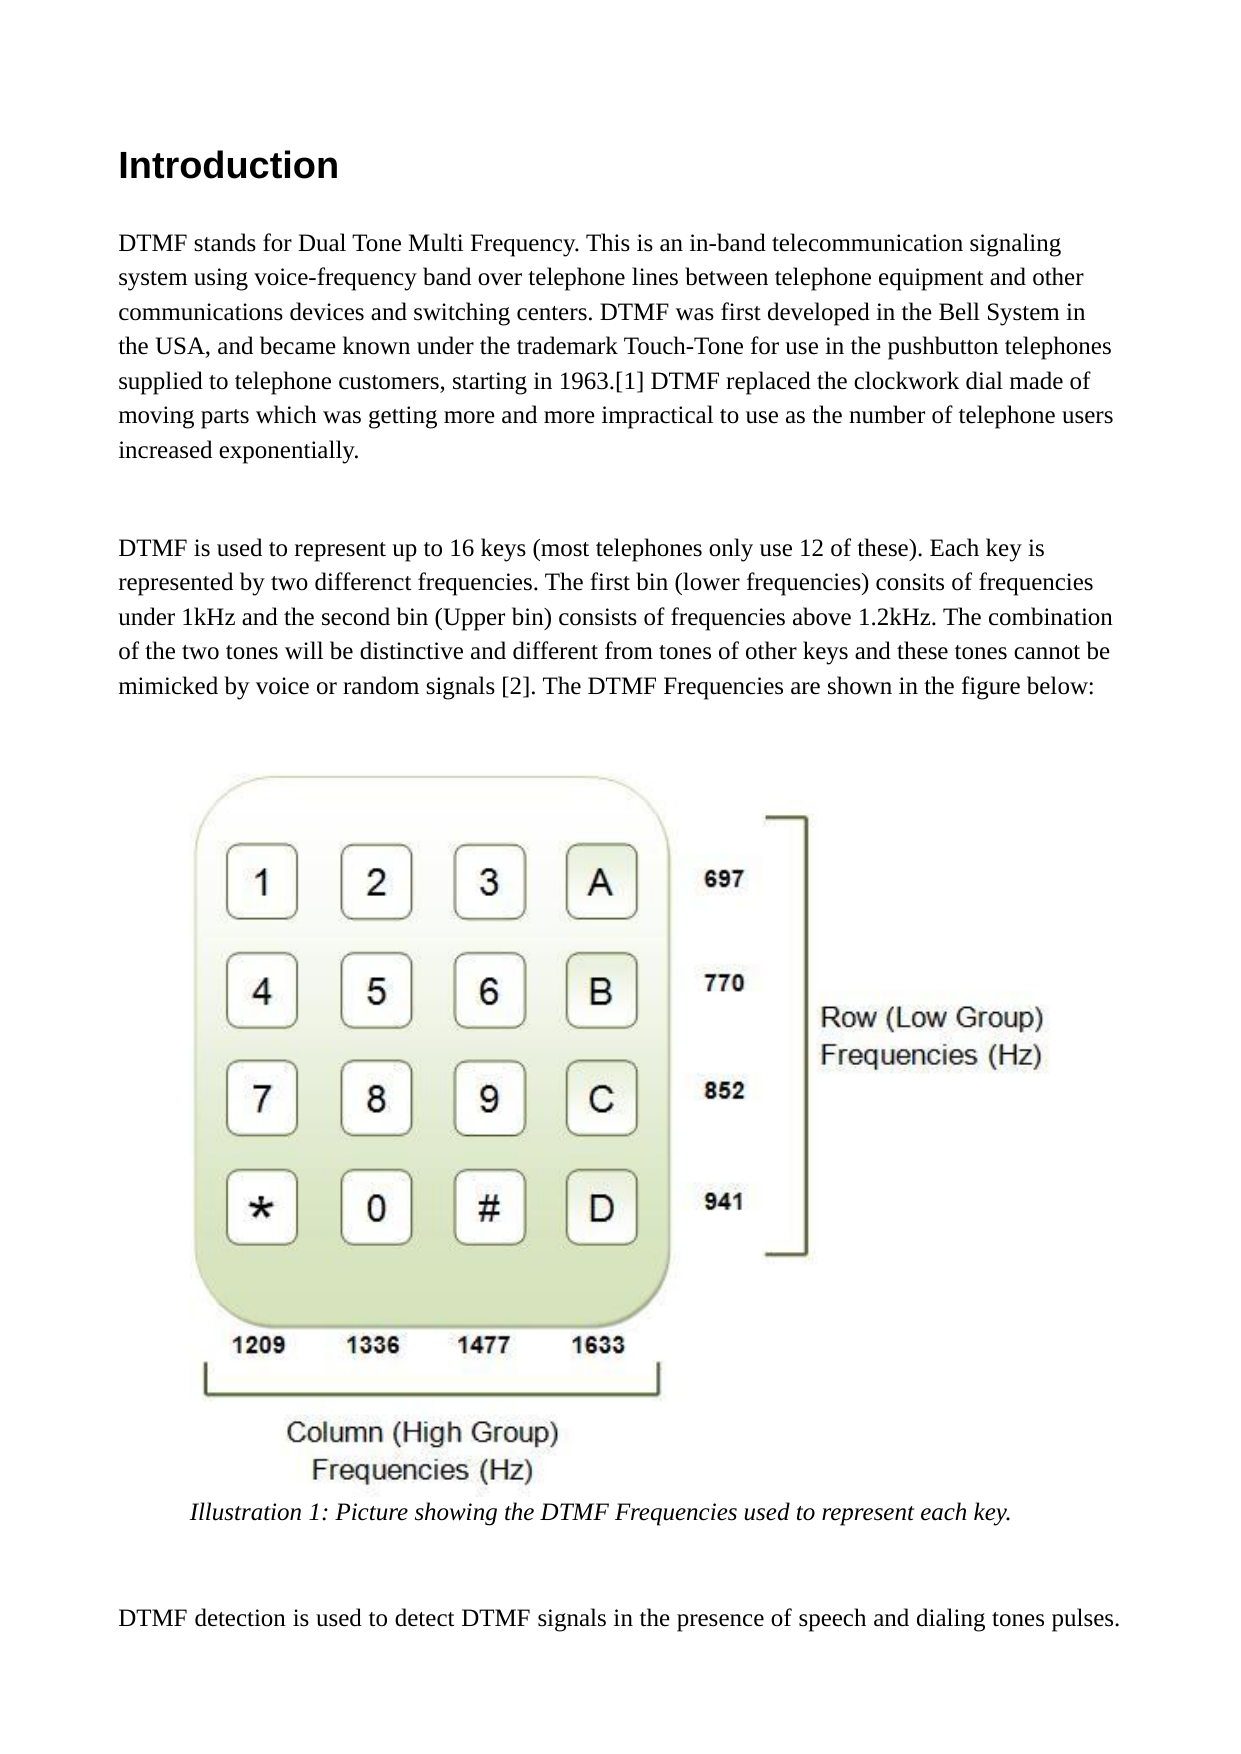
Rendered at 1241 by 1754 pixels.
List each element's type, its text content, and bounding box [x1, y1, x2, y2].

subtitle DTMF is used to represent up to 16 keys (most telephones only use 12 of these). Each key is represented by two differenct frequencies. The first bin (lower frequencies) consits of frequencies under 1kHz and the second bin (Upper bin) consists of frequencies above 1.2kHz. The combination of the two tones will be distinctive and different from tones of other keys and these tones cannot be mimicked by voice or random signals [2]. The DTMF Frequencies are shown in the figure below: [118, 533, 1122, 700]
subtitle DTMF detection is used to detect DTMF signals in the presence of speech and dialing tones pulses. [118, 1603, 1122, 1632]
text Illustration 1: Picture showing the DTMF Frequencies used to represent each key. [189, 1497, 1051, 1526]
picture [189, 773, 1051, 1497]
subtitle DTMF stands for Dual Tone Multi Frequency. This is an in-band telecommunication signaling system using voice-frequency band over telephone lines between telephone equipment and other communications devices and switching centers. DTMF was first developed in the Bell System in the USA, and became known under the trademark Touch-Tone for use in the pushbutton telephones supplied to telephone customers, starting in 1963.[1] DTMF replaced the clockwork dial made of moving parts which was getting more and more impractical to use as the number of telephone users increased exponentially. [118, 228, 1122, 464]
subtitle Introduction [118, 143, 1122, 187]
